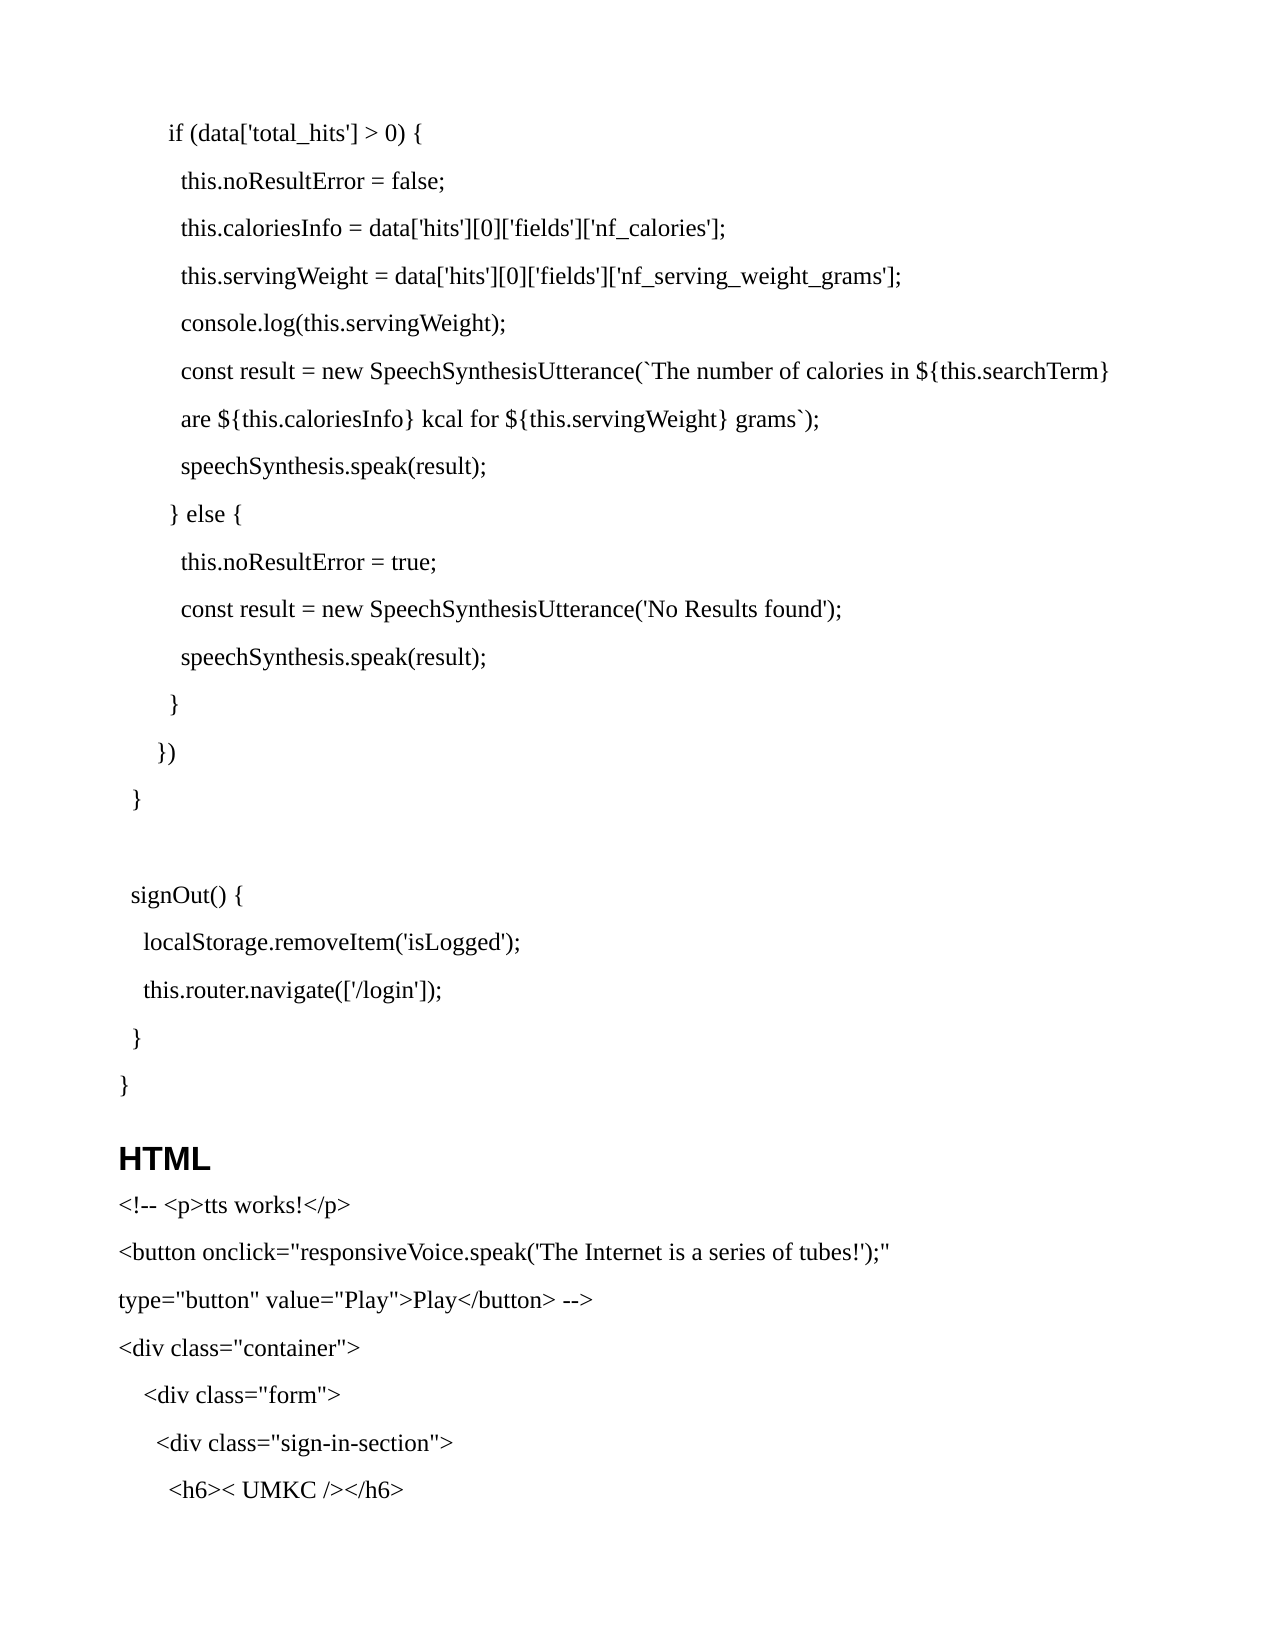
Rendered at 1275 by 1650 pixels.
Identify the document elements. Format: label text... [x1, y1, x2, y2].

text } [118, 689, 1157, 718]
text localStorage.removeItem('isLogged'); [118, 927, 1157, 956]
text } [118, 1070, 1157, 1099]
text this.caloriesInfo = data['hits'][0]['fields']['nf_calories']; [118, 213, 1157, 242]
subtitle HTML [118, 1139, 1157, 1177]
text <div class="sign-in-section"> [118, 1428, 1157, 1457]
text <div class="container"> [118, 1333, 1157, 1361]
text <button onclick="responsiveVoice.speak('The Internet is a series of tubes!');" [118, 1237, 1157, 1266]
text speechSynthesis.speak(result); [118, 451, 1157, 480]
text const result = new SpeechSynthesisUtterance('No Results found'); [118, 594, 1157, 623]
text this.noResultError = false; [118, 166, 1157, 194]
text <h6>< UMKC /></h6> [118, 1475, 1157, 1504]
text console.log(this.servingWeight); [118, 308, 1157, 337]
text if (data['total_hits'] > 0) { [118, 118, 1157, 147]
text const result = new SpeechSynthesisUtterance(`The number of calories in ${this.searchTerm} [118, 356, 1157, 385]
text }) [118, 737, 1157, 766]
text <div class="form"> [118, 1380, 1157, 1409]
text this.servingWeight = data['hits'][0]['fields']['nf_serving_weight_grams']; [118, 261, 1157, 290]
text this.noResultError = true; [118, 547, 1157, 575]
text are ${this.caloriesInfo} kcal for ${this.servingWeight} grams`); [118, 404, 1157, 432]
text <!-- <p>tts works!</p> [118, 1190, 1157, 1218]
text } [118, 1023, 1157, 1051]
text } else { [118, 499, 1157, 528]
text this.router.navigate(['/login']); [118, 975, 1157, 1004]
text speechSynthesis.speak(result); [118, 642, 1157, 671]
text } [118, 784, 1157, 813]
text type="button" value="Play">Play</button> --> [118, 1285, 1157, 1314]
text signOut() { [118, 880, 1157, 908]
